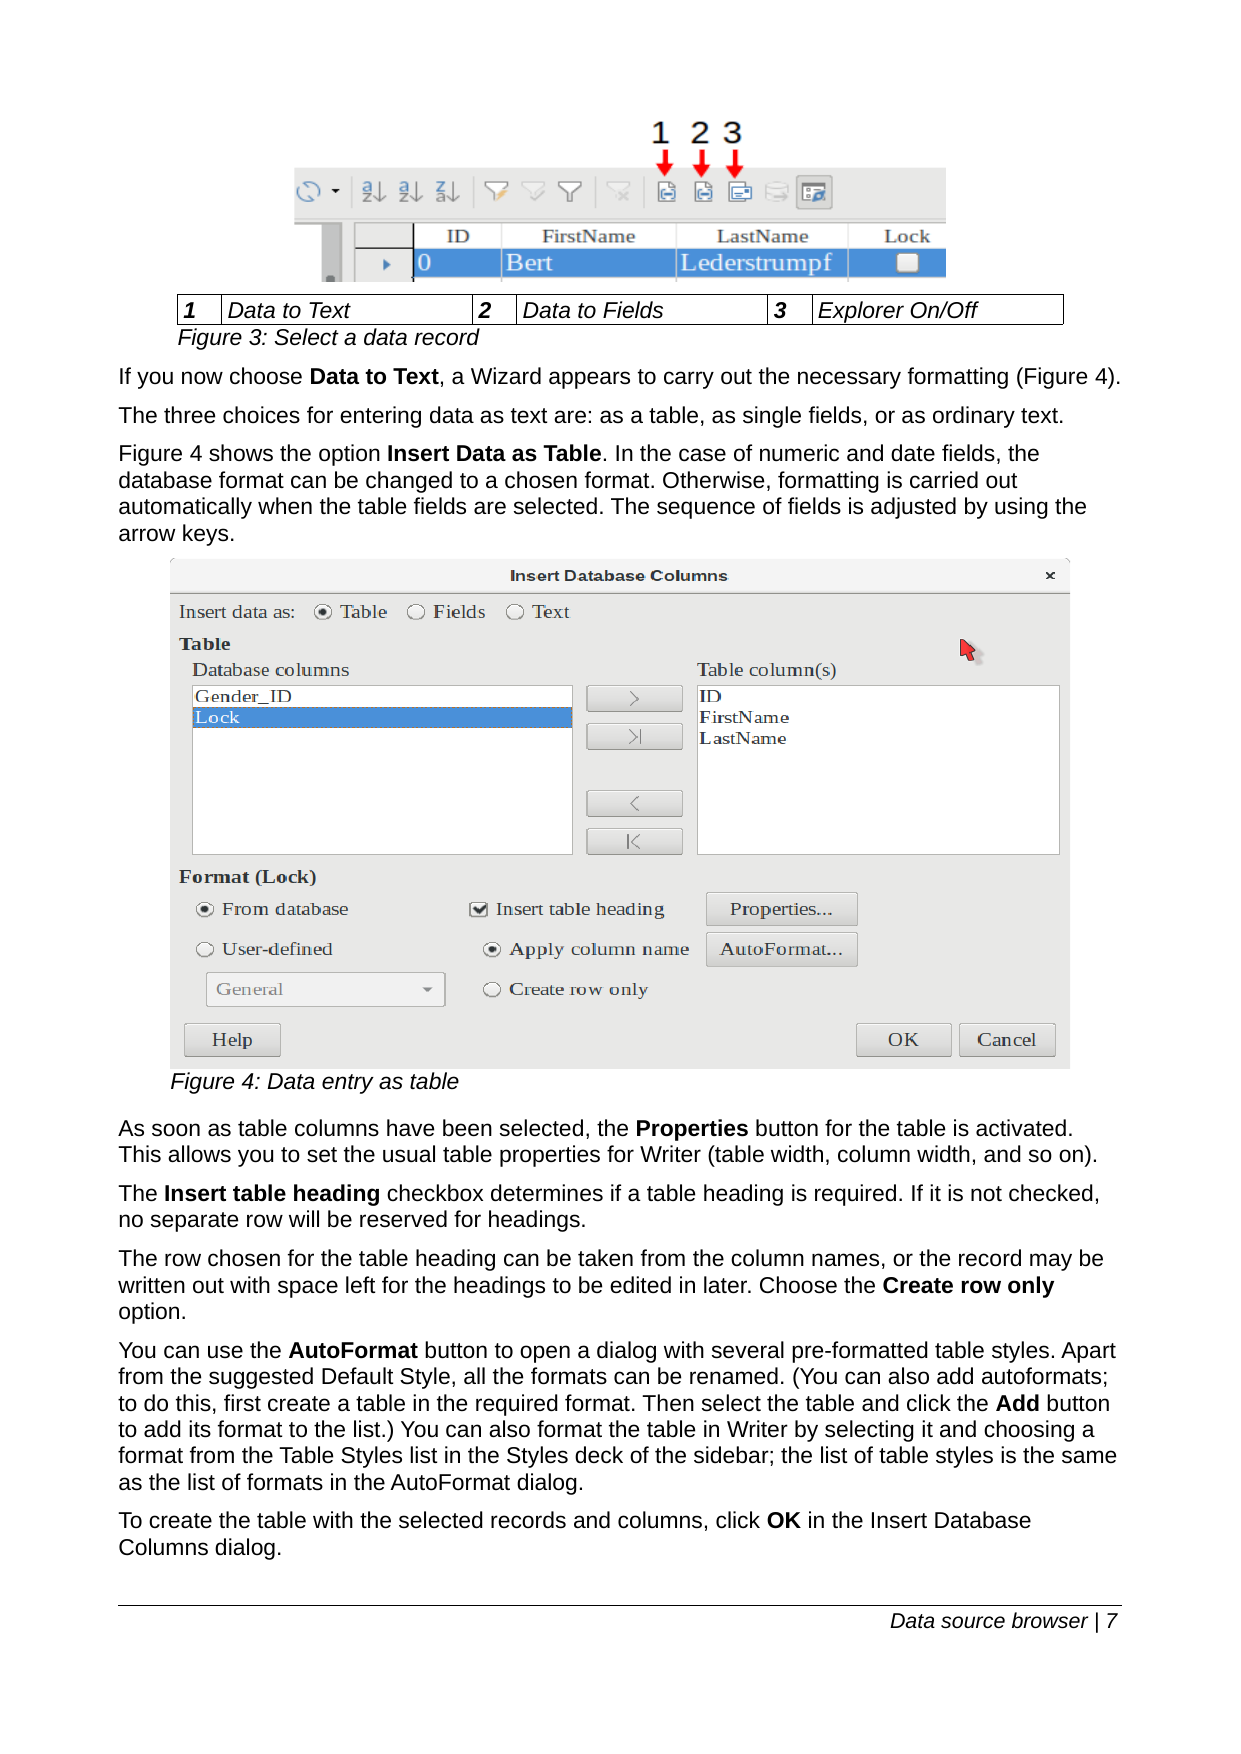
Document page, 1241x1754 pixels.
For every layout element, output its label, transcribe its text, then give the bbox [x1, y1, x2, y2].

text You can use the AutoFormat button to open a dialog with several pre-formatted table styles. Apart from the suggested Default Style, all the formats can be renamed. (You can also add autoformats; to do this, first create a table in the required format. Then select the table and click the Add button to add its format to the list.) You can also format the table in Writer by selecting it and choosing a format from the Table Styles list in the Styles deck of the sidebar; the list of table styles is the same as the list of formats in the AutoFormat dialog. [118, 1337, 1122, 1495]
text The Insert table heading checkbox determines if a table heading is required. If it is not checked, no separate row will be reserved for headings. [118, 1180, 1122, 1233]
text If you now choose Data to Text, a Wizard appears to carry out the necessary formatting (Figure 4). [118, 363, 1122, 389]
picture [294, 118, 946, 282]
text The row chosen for the table heading can be taken from the column names, or the record may be written out with space left for the headings to be edited in later. Choose the Create row only option. [118, 1245, 1122, 1324]
table_header Explorer On/Off [813, 295, 1063, 324]
text The three choices for entering data as text are: as a table, as single fields, or as ordinary text. [118, 402, 1122, 428]
table_header 1 [178, 295, 221, 324]
text Figure 3: Select a data record [177, 325, 1063, 351]
table_header 2 [473, 295, 516, 324]
picture [170, 558, 1071, 1069]
table_header Data to Fields [517, 295, 767, 324]
text Figure 4 shows the option Insert Data as Table. In the case of numeric and date fields, the database format can be changed to a chosen format. Otherwise, formatting is carried out automatically when the table fields are selected. The sequence of fields is adjusted by using the arrow keys. [118, 440, 1122, 546]
table_header Data to Text [222, 295, 472, 324]
text As soon as table columns have been selected, the Properties button for the table is activated. This allows you to set the usual table properties for Writer (table width, column width, and so on). [118, 1115, 1122, 1167]
text To create the table with the selected records and columns, click OK in the Insert Database Columns dialog. [118, 1507, 1122, 1560]
text Figure 4: Data entry as table [170, 1069, 1070, 1095]
table_header 3 [768, 295, 812, 324]
